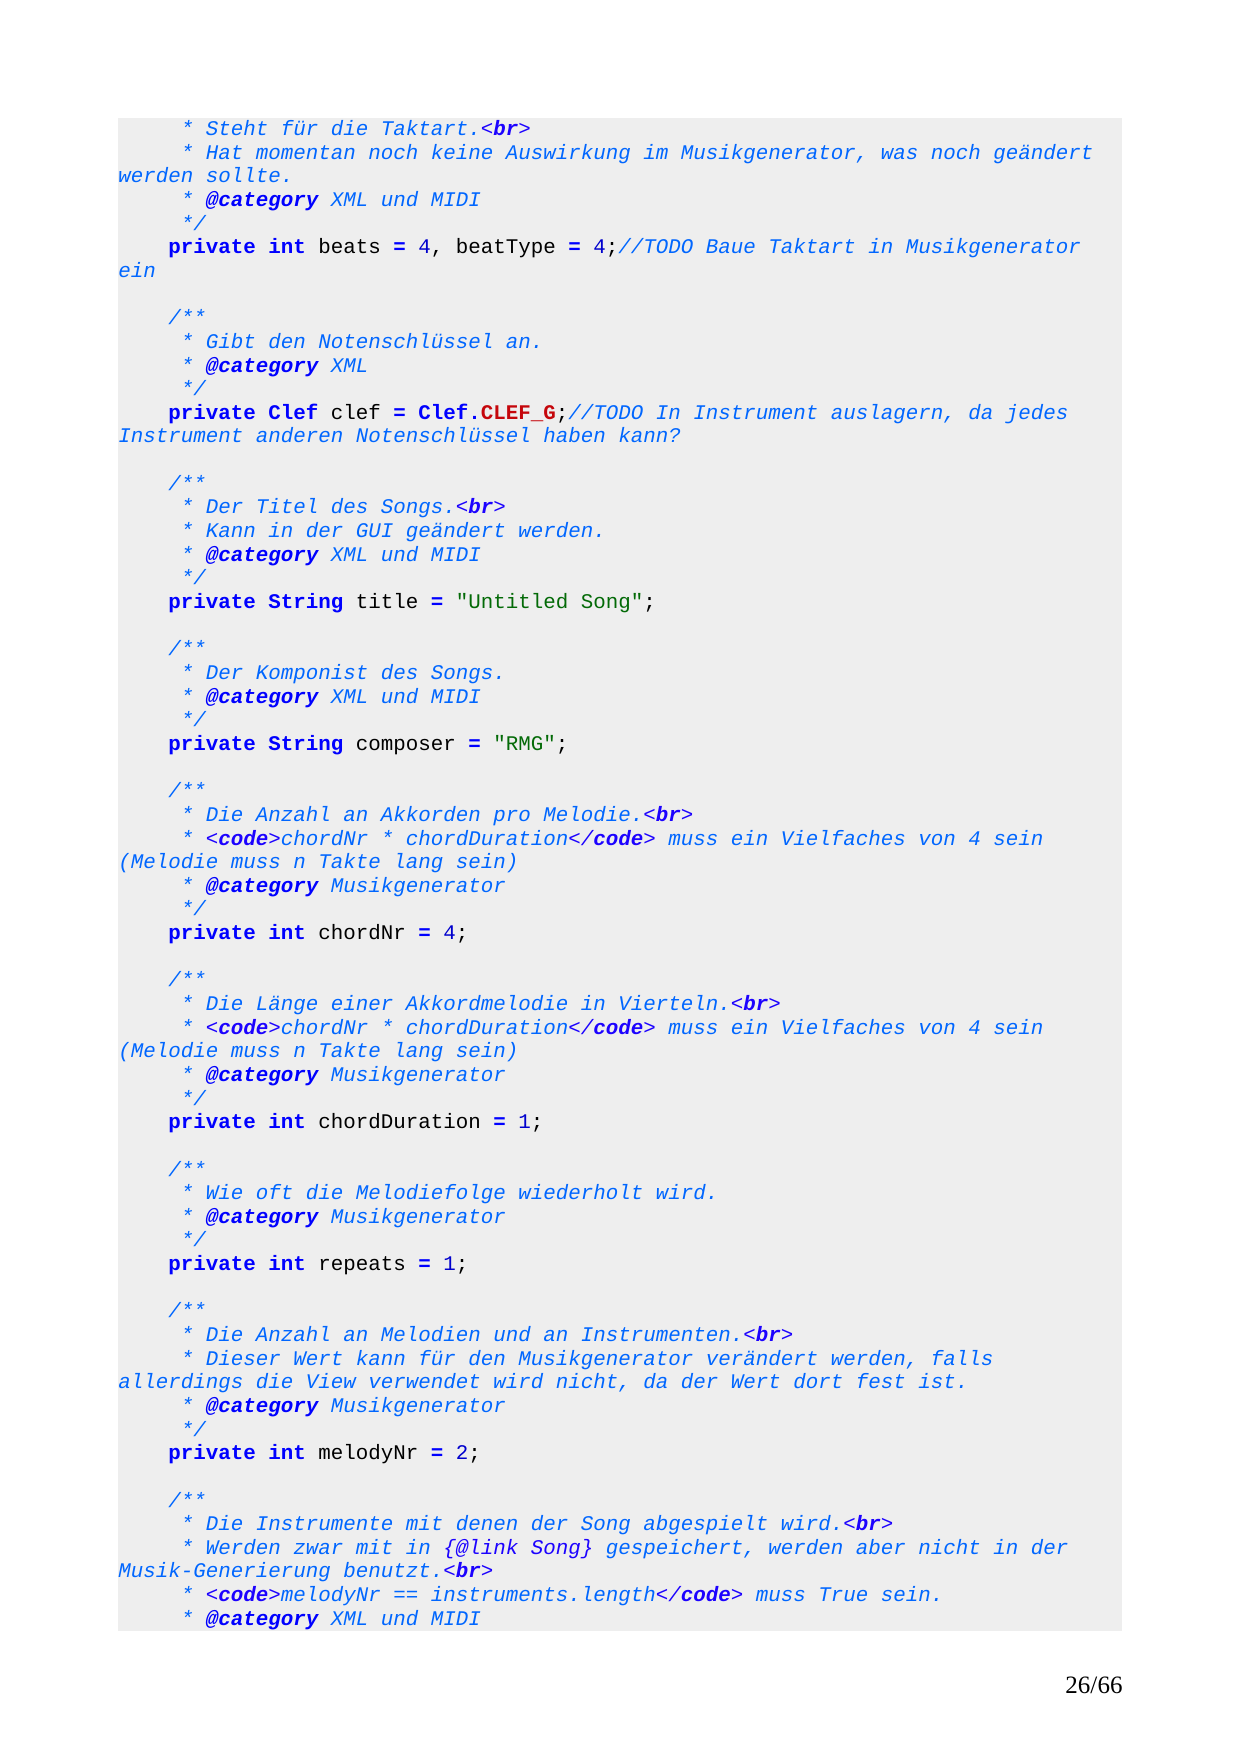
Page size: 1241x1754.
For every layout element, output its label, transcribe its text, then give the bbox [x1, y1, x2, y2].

text * Die Länge einer Akkordmelodie in Vierteln.<br> [118, 993, 1122, 1017]
text * Die Anzahl an Melodien und an Instrumenten.<br> [118, 1324, 1122, 1348]
text /** [118, 307, 1122, 331]
text * Der Komponist des Songs. [118, 662, 1122, 686]
text * Wie oft die Melodiefolge wiederholt wird. [118, 1182, 1122, 1206]
text * <code>chordNr * chordDuration</code> muss ein Vielfaches von 4 sein (Melodie muss n Takte lang sein) [118, 827, 1122, 875]
text * Werden zwar mit in {@link Song} gespeichert, werden aber nicht in der Musik-Generierung benutzt.<br> [118, 1537, 1122, 1584]
text * @category XML und MIDI [118, 1608, 1122, 1631]
text * @category Musikgenerator [118, 1206, 1122, 1229]
text * Dieser Wert kann für den Musikgenerator verändert werden, falls allerdings die View verwendet wird nicht, da der Wert dort fest ist. [118, 1348, 1122, 1395]
text private int chordNr = 4; [118, 922, 1122, 946]
text * @category Musikgenerator [118, 1395, 1122, 1419]
text */ [118, 1088, 1122, 1111]
text private Clef clef = Clef.CLEF_G;//TODO In Instrument auslagern, da jedes Instrument anderen Notenschlüssel haben kann? [118, 402, 1122, 449]
text */ [118, 898, 1122, 922]
text * @category XML und MIDI [118, 686, 1122, 709]
text private int chordDuration = 1; [118, 1111, 1122, 1135]
text /** [118, 1489, 1122, 1513]
text private int repeats = 1; [118, 1253, 1122, 1277]
text private int melodyNr = 2; [118, 1442, 1122, 1466]
text private String title = "Untitled Song"; [118, 591, 1122, 615]
text */ [118, 709, 1122, 733]
text * Hat momentan noch keine Auswirkung im Musikgenerator, was noch geändert werden sollte. [118, 142, 1122, 189]
text * <code>melodyNr == instruments.length</code> muss True sein. [118, 1584, 1122, 1608]
text private String composer = "RMG"; [118, 733, 1122, 757]
text * @category XML [118, 354, 1122, 378]
text /** [118, 473, 1122, 496]
text */ [118, 378, 1122, 402]
text * <code>chordNr * chordDuration</code> muss ein Vielfaches von 4 sein (Melodie muss n Takte lang sein) [118, 1017, 1122, 1064]
text */ [118, 1419, 1122, 1442]
text * @category Musikgenerator [118, 1064, 1122, 1088]
text * Die Instrumente mit denen der Song abgespielt wird.<br> [118, 1513, 1122, 1537]
text * Steht für die Taktart.<br> [118, 118, 1122, 142]
text /** [118, 1158, 1122, 1182]
text * Gibt den Notenschlüssel an. [118, 331, 1122, 354]
text /** [118, 780, 1122, 804]
text */ [118, 213, 1122, 236]
text */ [118, 567, 1122, 591]
text */ [118, 1229, 1122, 1253]
text * Die Anzahl an Akkorden pro Melodie.<br> [118, 804, 1122, 827]
text private int beats = 4, beatType = 4;//TODO Baue Taktart in Musikgenerator ein [118, 236, 1122, 284]
text * @category Musikgenerator [118, 875, 1122, 898]
text * @category XML und MIDI [118, 544, 1122, 567]
text * Kann in der GUI geändert werden. [118, 520, 1122, 544]
text /** [118, 969, 1122, 993]
text /** [118, 638, 1122, 662]
text /** [118, 1300, 1122, 1324]
text * @category XML und MIDI [118, 189, 1122, 213]
text * Der Titel des Songs.<br> [118, 496, 1122, 520]
